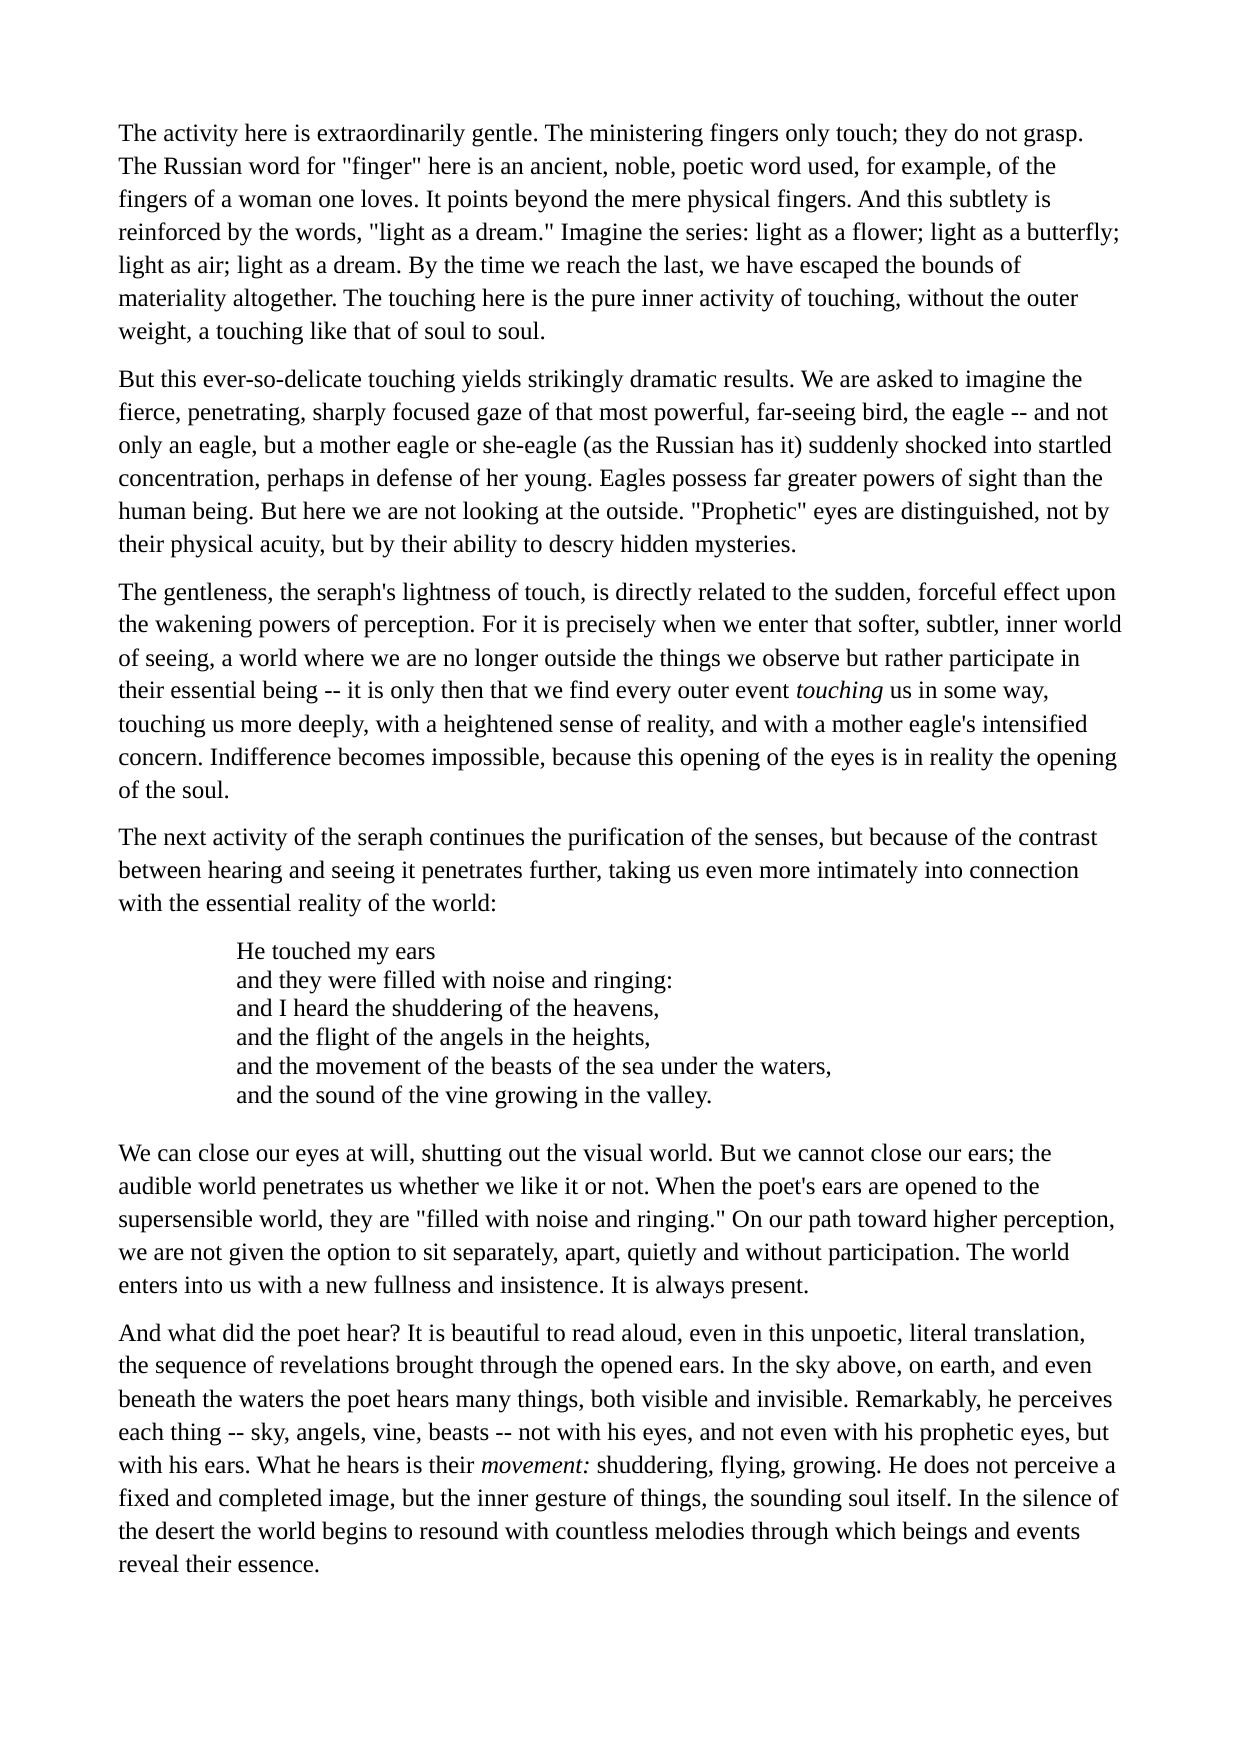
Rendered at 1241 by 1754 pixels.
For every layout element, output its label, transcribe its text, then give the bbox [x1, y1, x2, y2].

text He touched my ears and they were filled with noise and ringing: and I heard the shuddering of the heavens, and the flight of the angels in the heights, and the movement of the beasts of the sea under the waters, and the sound of the vine growing in the valley. [236, 936, 1004, 1108]
text The activity here is extraordinarily gentle. The ministering fingers only touch; they do not grasp. The Russian word for "finger" here is an ancient, noble, poetic word used, for example, of the fingers of a woman one loves. It points beyond the mere physical fingers. And this subtlety is reinforced by the words, "light as a dream." Imagine the series: light as a flower; light as a butterfly; light as air; light as a dream. By the time we reach the last, we have escaped the bounds of materiality altogether. The touching here is the pure inner activity of touching, without the outer weight, a touching like that of soul to soul. [118, 118, 1122, 345]
text But this ever-so-delicate touching yields strikingly dramatic results. We are asked to imagine the fierce, penetrating, sharply focused gaze of that most powerful, far-seeing bird, the eagle -- and not only an eagle, but a mother eagle or she-eagle (as the Russian has it) suddenly shocked into startled concentration, perhaps in defense of her young. Eagles possess far greater powers of sight than the human being. But here we are not looking at the outside. "Prophetic" eyes are distinguished, not by their physical acuity, but by their ability to descry hidden mysteries. [118, 364, 1122, 558]
text The next activity of the seraph continues the purification of the senses, but because of the contrast between hearing and seeing it penetrates further, taking us even more intimately into connection with the essential reality of the world: [118, 822, 1122, 917]
text We can close our eyes at will, shutting out the visual world. But we cannot close our ears; the audible world penetrates us whether we like it or not. When the poet's ears are opened to the supersensible world, they are "filled with noise and ringing." On our path toward higher perception, we are not given the option to sit separately, apart, quietly and without participation. The world enters into us with a new fullness and insistence. It is always present. [118, 1138, 1122, 1299]
text The gentleness, the seraph's lightness of touch, is directly related to the sudden, forceful effect upon the wakening powers of perception. For it is precisely when we enter that softer, subtler, inner world of seeing, a world where we are no longer outside the things we observe but rather participate in their essential being -- it is only then that we find every outer event touching us in some way, touching us more deeply, with a heightened sense of reality, and with a mother eagle's intensified concern. Indifference becomes impossible, because this opening of the eyes is in reality the opening of the soul. [118, 577, 1122, 803]
text And what did the poet hear? It is beautiful to read aloud, even in this unpoetic, literal translation, the sequence of revelations brought through the opened ears. In the sky above, on earth, and even beneath the waters the poet hears many things, both visible and invisible. Remarkably, he perceives each thing -- sky, angels, vine, beasts -- not with his eyes, and not even with his prophetic eyes, but with his ears. What he hears is their movement: shuddering, flying, growing. He does not perceive a fixed and completed image, but the inner gesture of things, the sounding soul itself. In the silence of the desert the world begins to resound with countless melodies through which beings and events reveal their essence. [118, 1318, 1122, 1577]
